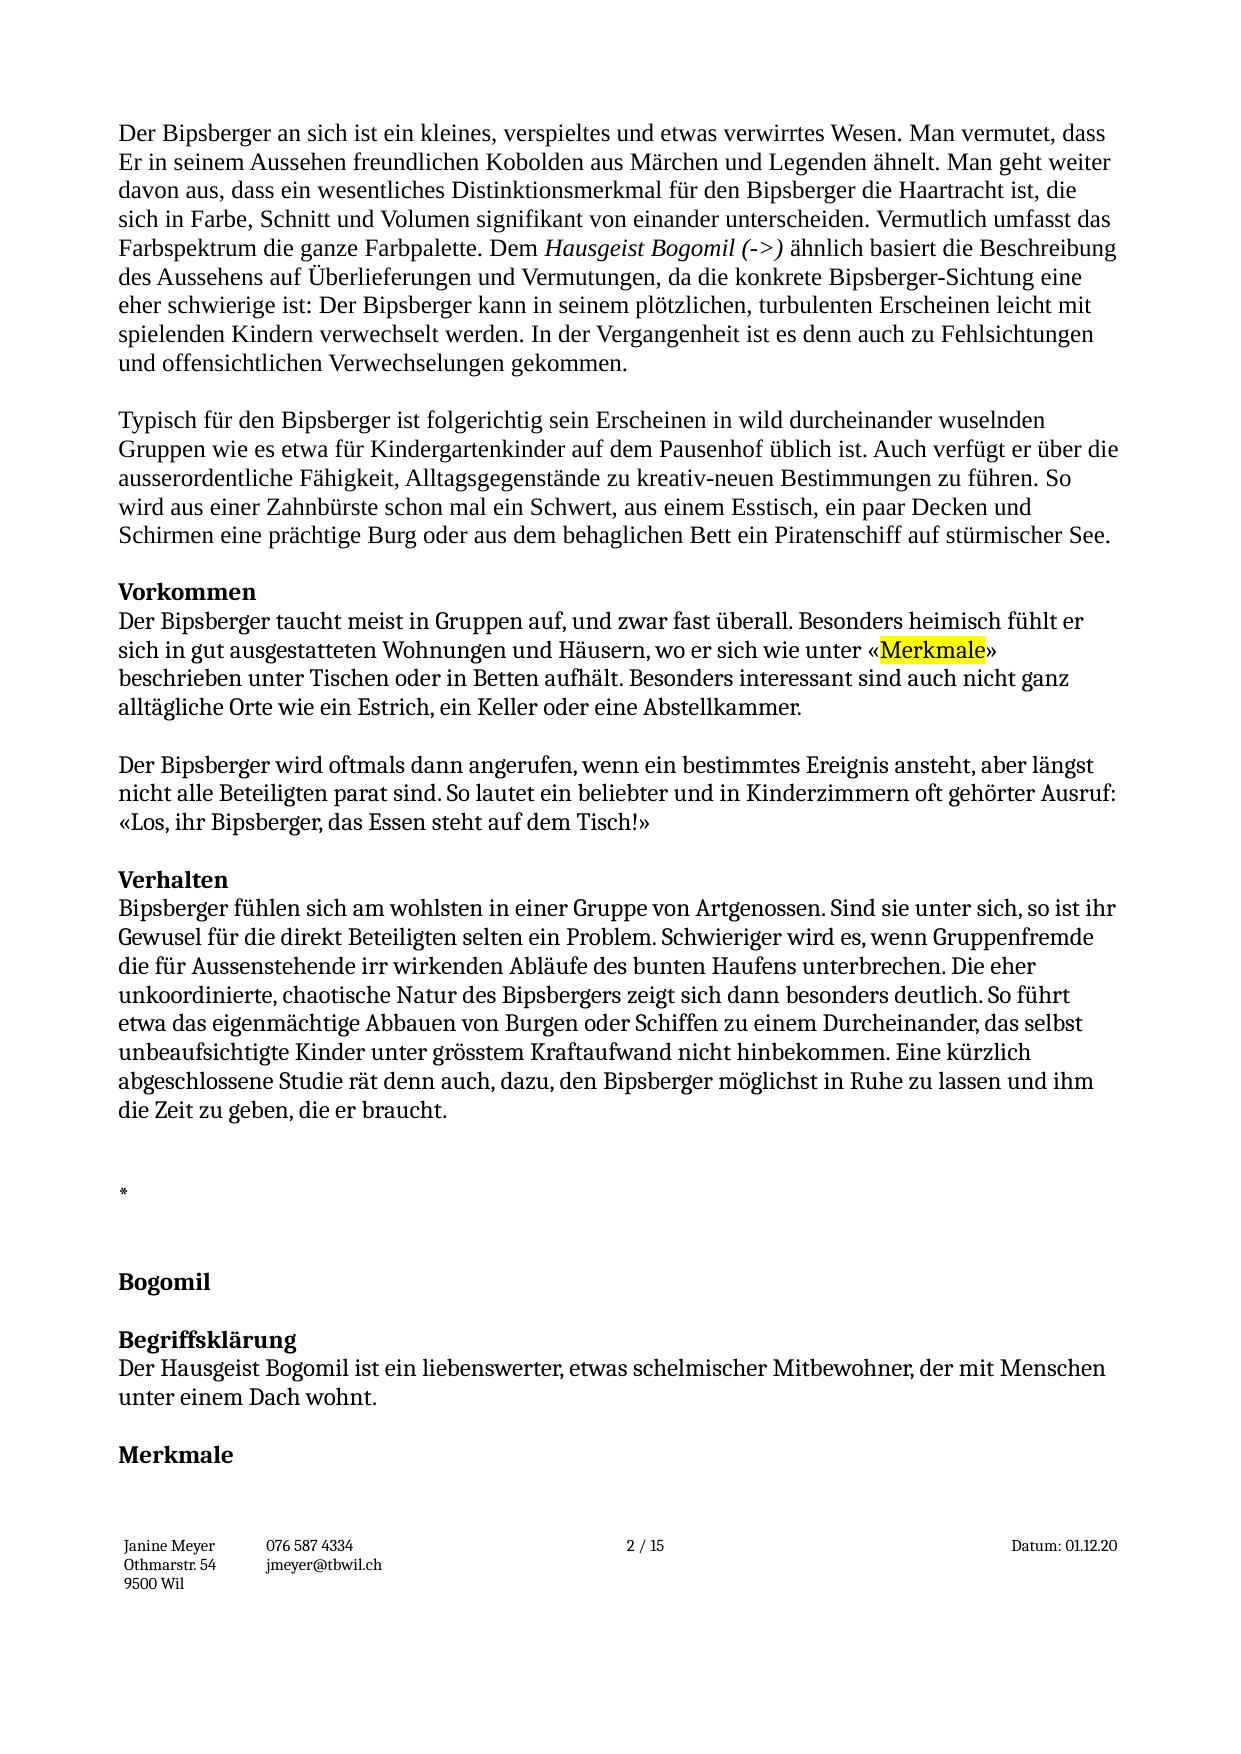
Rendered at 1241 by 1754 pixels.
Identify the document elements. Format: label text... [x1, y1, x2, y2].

text Bipsberger fühlen sich am wohlsten in einer Gruppe von Artgenossen. Sind sie unter sich, so ist ihr Gewusel für die direkt Beteiligten selten ein Problem. Schwieriger wird es, wenn Gruppenfremde die für Aussenstehende irr wirkenden Abläufe des bunten Haufens unterbrechen. Die eher unkoordinierte, chaotische Natur des Bipsbergers zeigt sich dann besonders deutlich. So führt etwa das eigenmächtige Abbauen von Burgen oder Schiffen zu einem Durcheinander, das selbst unbeaufsichtigte Kinder unter grösstem Kraftaufwand nicht hinbekommen. Eine kürzlich abgeschlossene Studie rät denn auch, dazu, den Bipsberger möglichst in Ruhe zu lassen und ihm die Zeit zu geben, die er braucht. [118, 894, 1122, 1124]
text Typisch für den Bipsberger ist folgerichtig sein Erscheinen in wild durcheinander wuselnden Gruppen wie es etwa für Kindergartenkinder auf dem Pausenhof üblich ist. Auch verfügt er über die ausserordentliche Fähigkeit, Alltagsgegenstände zu kreativ-neuen Bestimmungen zu führen. So wird aus einer Zahnbürste schon mal ein Schwert, aus einem Esstisch, ein paar Decken und Schirmen eine prächtige Burg oder aus dem behaglichen Bett ein Piratenschiff auf stürmischer See. [118, 406, 1122, 549]
text Der Bipsberger wird oftmals dann angerufen, wenn ein bestimmtes Ereignis ansteht, aber längst nicht alle Beteiligten parat sind. So lautet ein beliebter und in Kinderzimmern oft gehörter Ausruf: «Los, ihr Bipsberger, das Essen steht auf dem Tisch!» [118, 751, 1122, 837]
text Der Hausgeist Bogomil ist ein liebenswerter, etwas schelmischer Mitbewohner, der mit Menschen unter einem Dach wohnt. [118, 1354, 1122, 1412]
text Vorkommen [118, 578, 1122, 607]
text Der Bipsberger an sich ist ein kleines, verspieltes und etwas verwirrtes Wesen. Man vermutet, dass Er in seinem Aussehen freundlichen Kobolden aus Märchen und Legenden ähnelt. Man geht weiter davon aus, dass ein wesentliches Distinktionsmerkmal für den Bipsberger die Haartracht ist, die sich in Farbe, Schnitt und Volumen signifikant von einander unterscheiden. Vermutlich umfasst das Farbspektrum die ganze Farbpalette. Dem Hausgeist Bogomil (->) ähnlich basiert die Beschreibung des Aussehens auf Überlieferungen und Vermutungen, da die konkrete Bipsberger-Sichtung eine eher schwierige ist: Der Bipsberger kann in seinem plötzlichen, turbulenten Erscheinen leicht mit spielenden Kindern verwechselt werden. In der Vergangenheit ist es denn auch zu Fehlsichtungen und offensichtlichen Verwechselungen gekommen. [118, 118, 1122, 377]
text Verhalten [118, 866, 1122, 894]
text Der Bipsberger taucht meist in Gruppen auf, und zwar fast überall. Besonders heimisch fühlt er sich in gut ausgestatteten Wohnungen und Häusern, wo er sich wie unter «Merkmale» beschrieben unter Tischen oder in Betten aufhält. Besonders interessant sind auch nicht ganz alltägliche Orte wie ein Estrich, ein Keller oder eine Abstellkammer. [118, 607, 1122, 722]
text Begriffsklärung [118, 1326, 1122, 1354]
text * [118, 1182, 1122, 1211]
text Bogomil [118, 1268, 1122, 1297]
text Merkmale [118, 1441, 1122, 1469]
